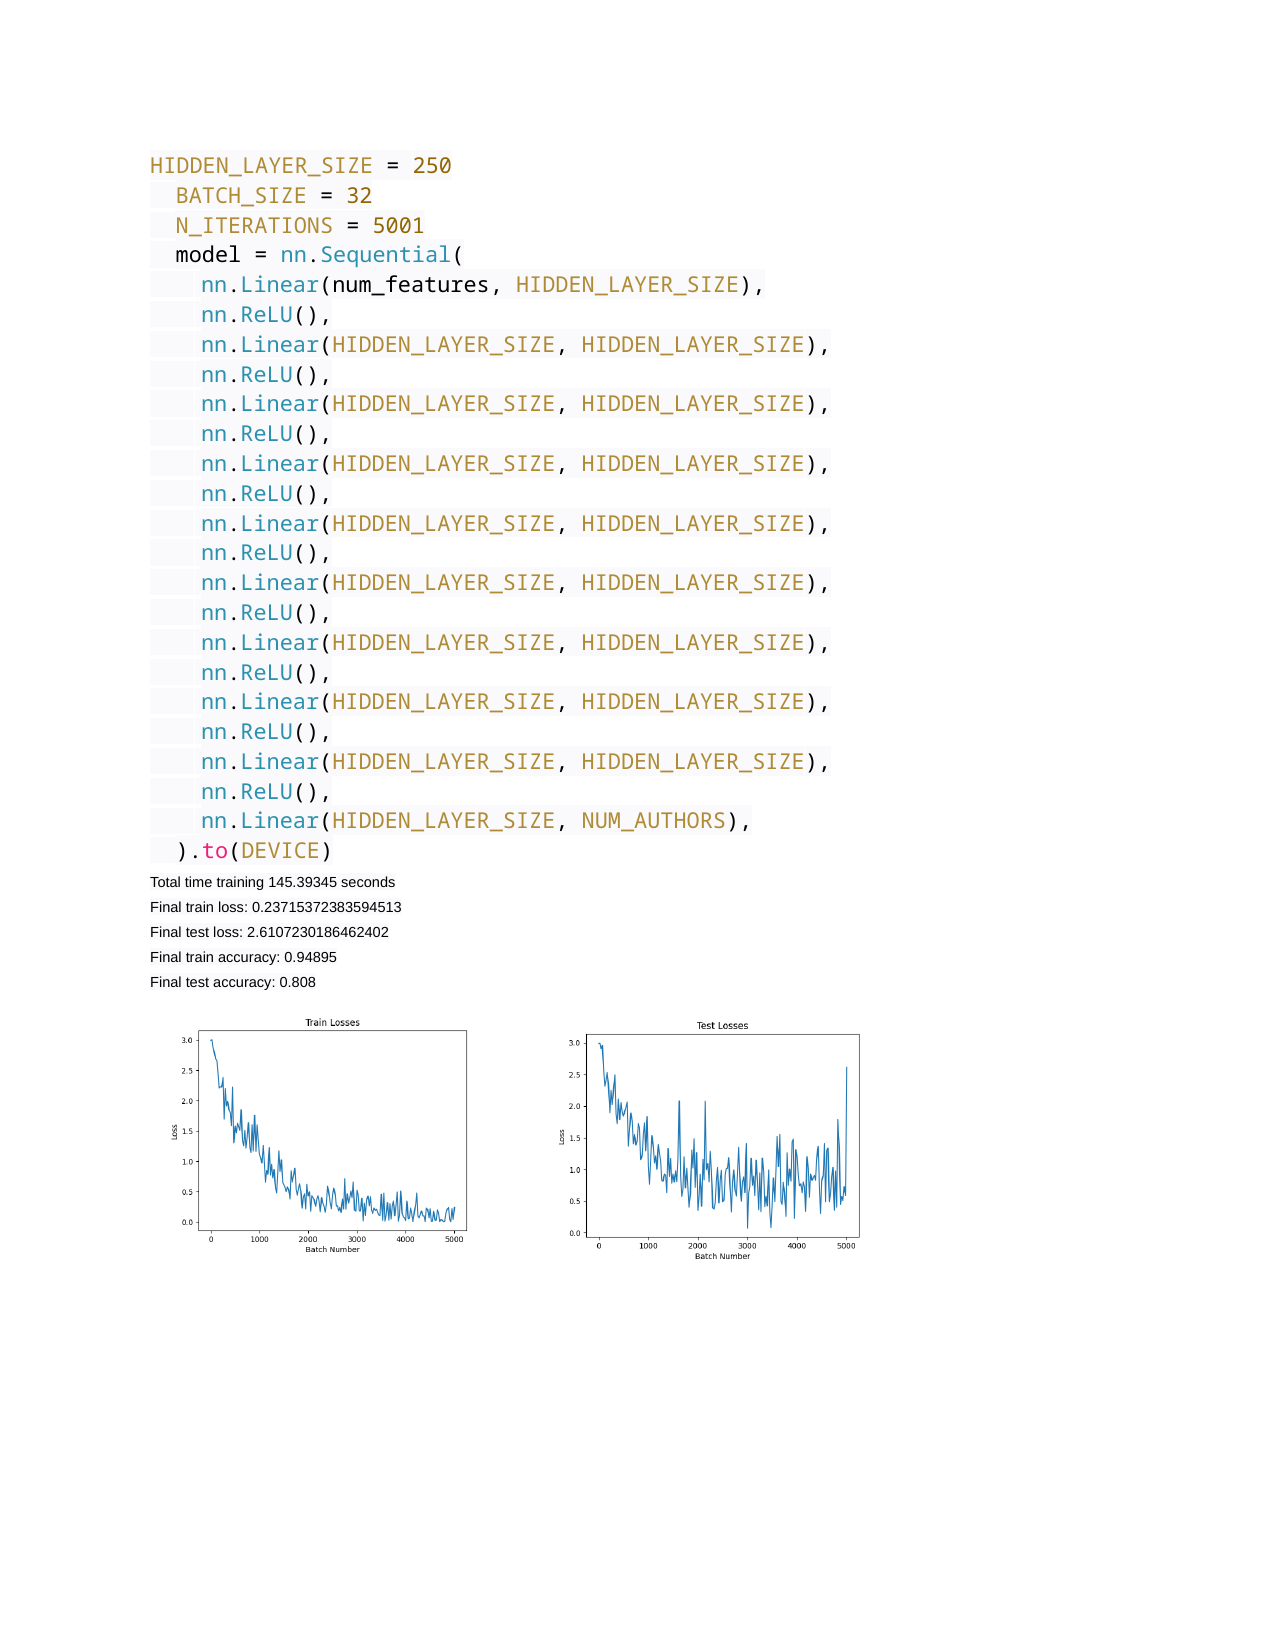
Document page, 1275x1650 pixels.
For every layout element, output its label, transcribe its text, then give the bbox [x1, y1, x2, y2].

text nn.Linear(HIDDEN_LAYER_SIZE, HIDDEN_LAYER_SIZE), [150, 567, 1125, 597]
text nn.ReLU(), [150, 776, 1125, 805]
text Total time training 145.39345 seconds [150, 865, 1125, 890]
text nn.Linear(HIDDEN_LAYER_SIZE, NUM_AUTHORS), [150, 805, 1125, 835]
text nn.Linear(HIDDEN_LAYER_SIZE, HIDDEN_LAYER_SIZE), [150, 329, 1125, 358]
text nn.Linear(HIDDEN_LAYER_SIZE, HIDDEN_LAYER_SIZE), [150, 448, 1125, 478]
picture [155, 999, 501, 1259]
text nn.Linear(HIDDEN_LAYER_SIZE, HIDDEN_LAYER_SIZE), [150, 388, 1125, 418]
text nn.ReLU(), [150, 299, 1125, 329]
text nn.ReLU(), [150, 418, 1125, 448]
text nn.ReLU(), [150, 656, 1125, 686]
text Final test accuracy: 0.808 [150, 965, 1125, 990]
text Final train accuracy: 0.94895 [150, 940, 1125, 965]
text N_ITERATIONS = 5001 [150, 209, 1125, 239]
text ).to(DEVICE) [150, 835, 1125, 865]
picture [542, 1002, 894, 1266]
text BATCH_SIZE = 32 [150, 180, 1125, 209]
text nn.ReLU(), [150, 537, 1125, 567]
text model = nn.Sequential( [150, 239, 1125, 269]
text nn.Linear(num_features, HIDDEN_LAYER_SIZE), [150, 269, 1125, 299]
text nn.Linear(HIDDEN_LAYER_SIZE, HIDDEN_LAYER_SIZE), [150, 746, 1125, 776]
text nn.Linear(HIDDEN_LAYER_SIZE, HIDDEN_LAYER_SIZE), [150, 627, 1125, 656]
text HIDDEN_LAYER_SIZE = 250 [150, 150, 1125, 180]
text nn.ReLU(), [150, 597, 1125, 627]
text Final train loss: 0.23715372383594513 [150, 890, 1125, 915]
text nn.ReLU(), [150, 478, 1125, 507]
text Final test loss: 2.6107230186462402 [150, 915, 1125, 940]
text nn.ReLU(), [150, 716, 1125, 746]
text nn.Linear(HIDDEN_LAYER_SIZE, HIDDEN_LAYER_SIZE), [150, 686, 1125, 716]
text nn.Linear(HIDDEN_LAYER_SIZE, HIDDEN_LAYER_SIZE), [150, 507, 1125, 537]
text nn.ReLU(), [150, 358, 1125, 388]
